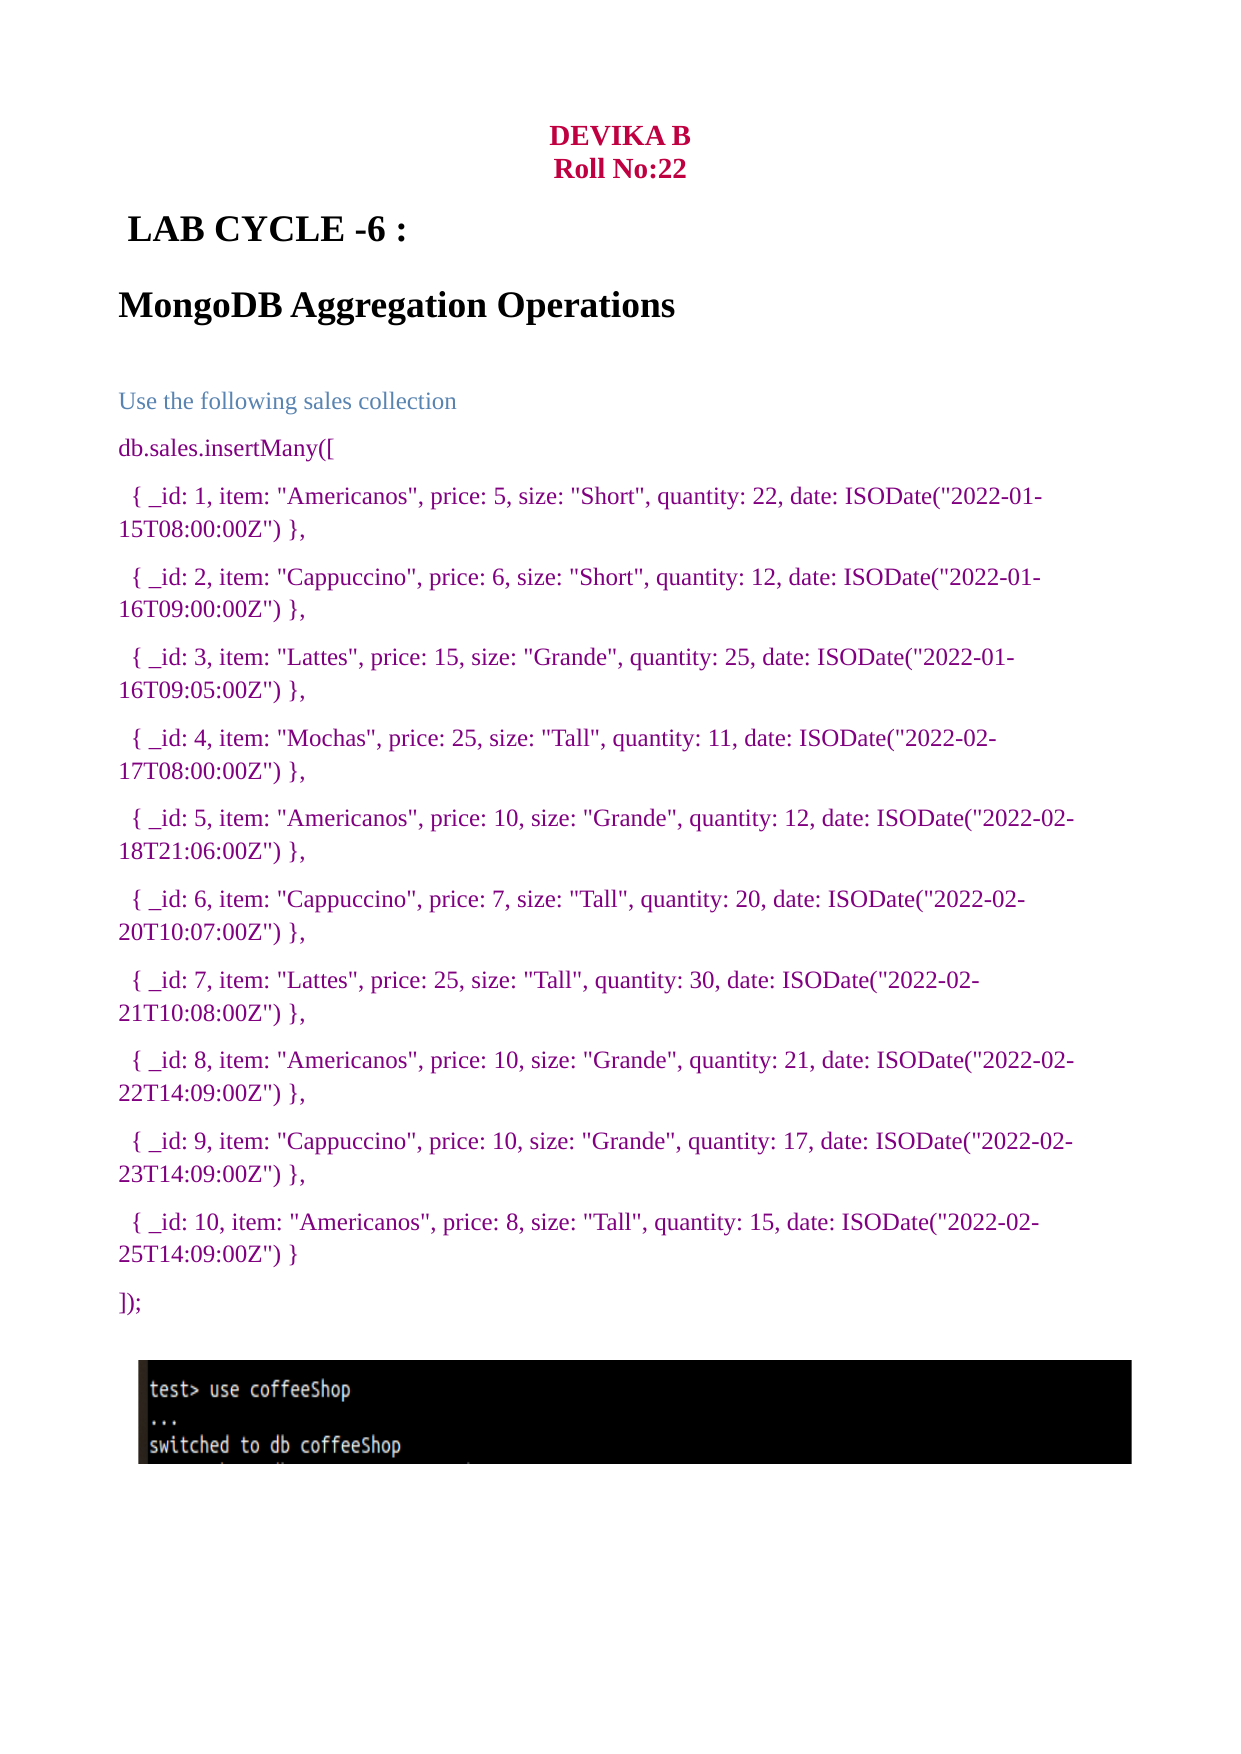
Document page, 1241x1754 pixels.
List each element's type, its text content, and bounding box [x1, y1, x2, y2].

text ]); [118, 1287, 1122, 1316]
text db.sales.insertMany([ [118, 433, 1122, 462]
text Roll No:22 [118, 152, 1122, 185]
text { _id: 9, item: "Cappuccino", price: 10, size: "Grande", quantity: 17, date: ISODate("2022-02-23T14:09:00Z") }, [118, 1126, 1122, 1188]
text { _id: 6, item: "Cappuccino", price: 7, size: "Tall", quantity: 20, date: ISODate("2022-02-20T10:07:00Z") }, [118, 884, 1122, 946]
text { _id: 1, item: "Americanos", price: 5, size: "Short", quantity: 22, date: ISODate("2022-01-15T08:00:00Z") }, [118, 481, 1122, 543]
subtitle LAB CYCLE -6 : [118, 206, 1122, 249]
picture [138, 1360, 1132, 1464]
text Use the following sales collection [118, 386, 1122, 414]
text { _id: 4, item: "Mochas", price: 25, size: "Tall", quantity: 11, date: ISODate("2022-02-17T08:00:00Z") }, [118, 723, 1122, 784]
text { _id: 10, item: "Americanos", price: 8, size: "Tall", quantity: 15, date: ISODate("2022-02-25T14:09:00Z") } [118, 1207, 1122, 1268]
subtitle MongoDB Aggregation Operations [118, 282, 1122, 326]
text { _id: 3, item: "Lattes", price: 15, size: "Grande", quantity: 25, date: ISODate("2022-01-16T09:05:00Z") }, [118, 642, 1122, 704]
text DEVIKA B [118, 118, 1122, 152]
text { _id: 5, item: "Americanos", price: 10, size: "Grande", quantity: 12, date: ISODate("2022-02-18T21:06:00Z") }, [118, 803, 1122, 865]
text { _id: 8, item: "Americanos", price: 10, size: "Grande", quantity: 21, date: ISODate("2022-02-22T14:09:00Z") }, [118, 1045, 1122, 1107]
text { _id: 2, item: "Cappuccino", price: 6, size: "Short", quantity: 12, date: ISODate("2022-01-16T09:00:00Z") }, [118, 562, 1122, 623]
text { _id: 7, item: "Lattes", price: 25, size: "Tall", quantity: 30, date: ISODate("2022-02-21T10:08:00Z") }, [118, 965, 1122, 1026]
